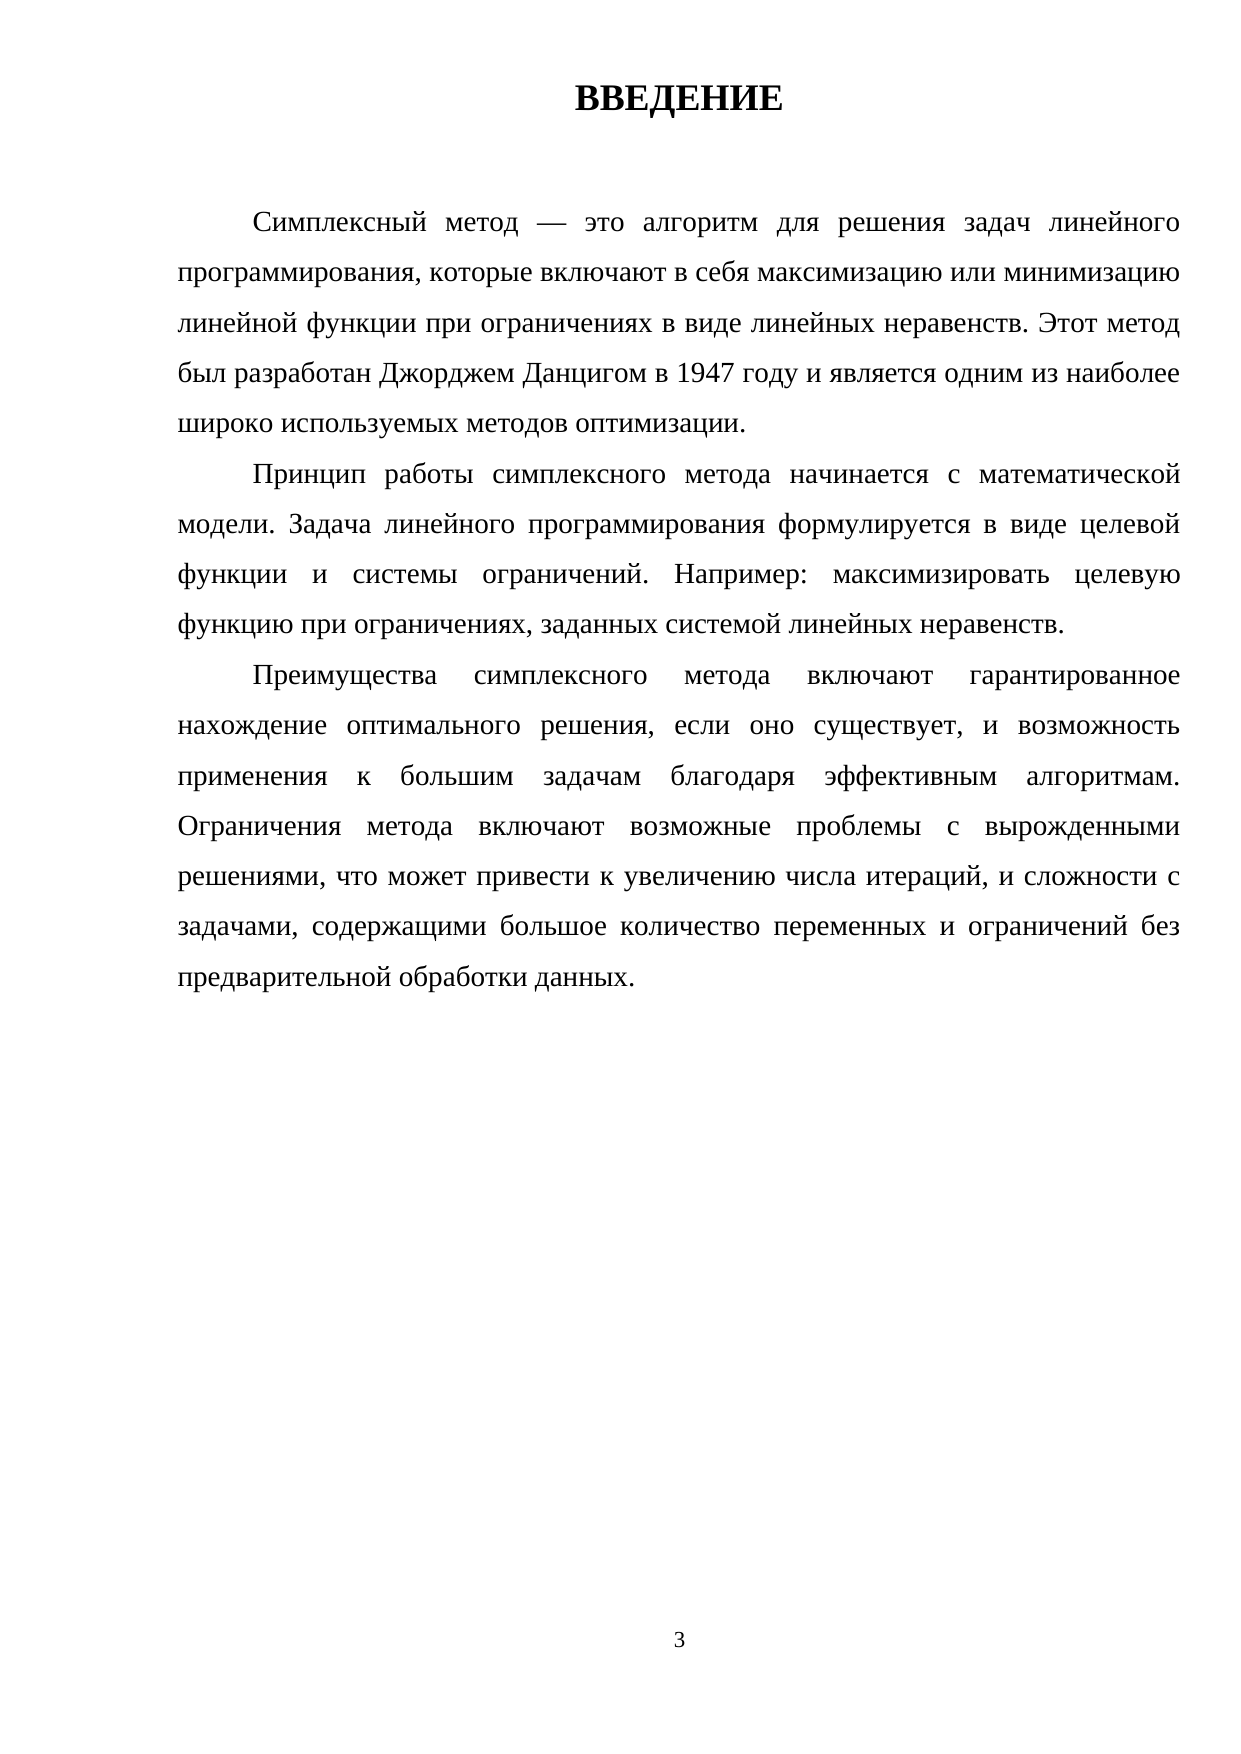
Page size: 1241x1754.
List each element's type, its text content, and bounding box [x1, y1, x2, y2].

text Преимущества симплексного метода включают гарантированное нахождение оптимального решения, если оно существует, и возможность применения к большим задачам благодаря эффективным алгоритмам. Ограничения метода включают возможные проблемы с вырожденными решениями, что может привести к увеличению числа итераций, и сложности с задачами, содержащими большое количество переменных и ограничений без предварительной обработки данных. [177, 657, 1181, 992]
text Симплексный метод — это алгоритм для решения задач линейного программирования, которые включают в себя максимизацию или минимизацию линейной функции при ограничениях в виде линейных неравенств. Этот метод был разработан Джорджем Данцигом в 1947 году и является одним из наиболее широко используемых методов оптимизации. [177, 204, 1181, 439]
text Принцип работы симплексного метода начинается с математической модели. Задача линейного программирования формулируется в виде целевой функции и системы ограничений. Например: максимизировать целевую функцию при ограничениях, заданных системой линейных неравенств. [177, 456, 1181, 640]
subtitle ВВЕДЕНИЕ [177, 75, 1181, 118]
